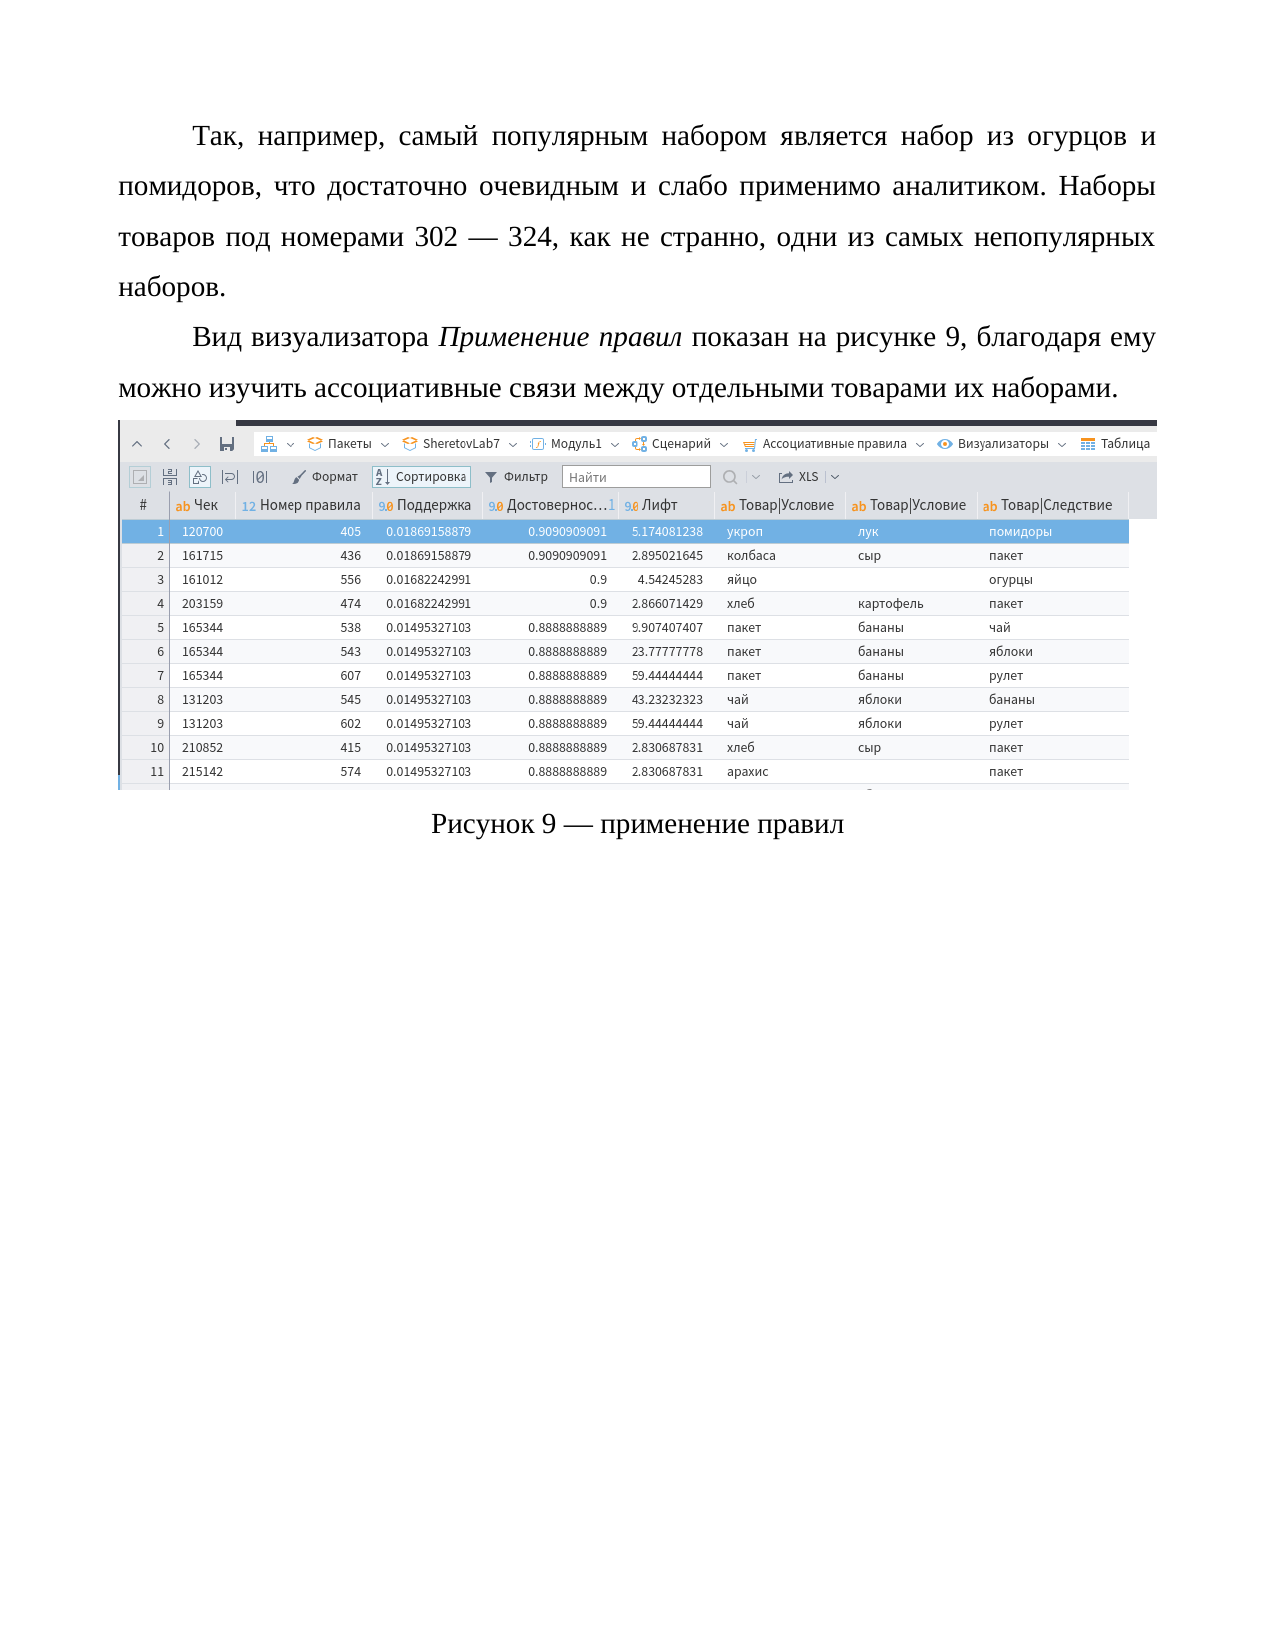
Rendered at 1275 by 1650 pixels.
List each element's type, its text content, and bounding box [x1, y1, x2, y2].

text Вид визуализатора Применение правил показан на рисунке 9, благодаря ему можно изучить ассоциативные связи между отдельными товарами их наборами. [118, 319, 1157, 403]
picture [118, 420, 1157, 790]
text Рисунок 9 — применение правил [118, 790, 1157, 840]
text Так, например, самый популярным набором является набор из огурцов и помидоров, что достаточно очевидным и слабо применимо аналитиком. Наборы товаров под номерами 302 — 324, как не странно, одни из самых непопулярных наборов. [118, 118, 1157, 303]
